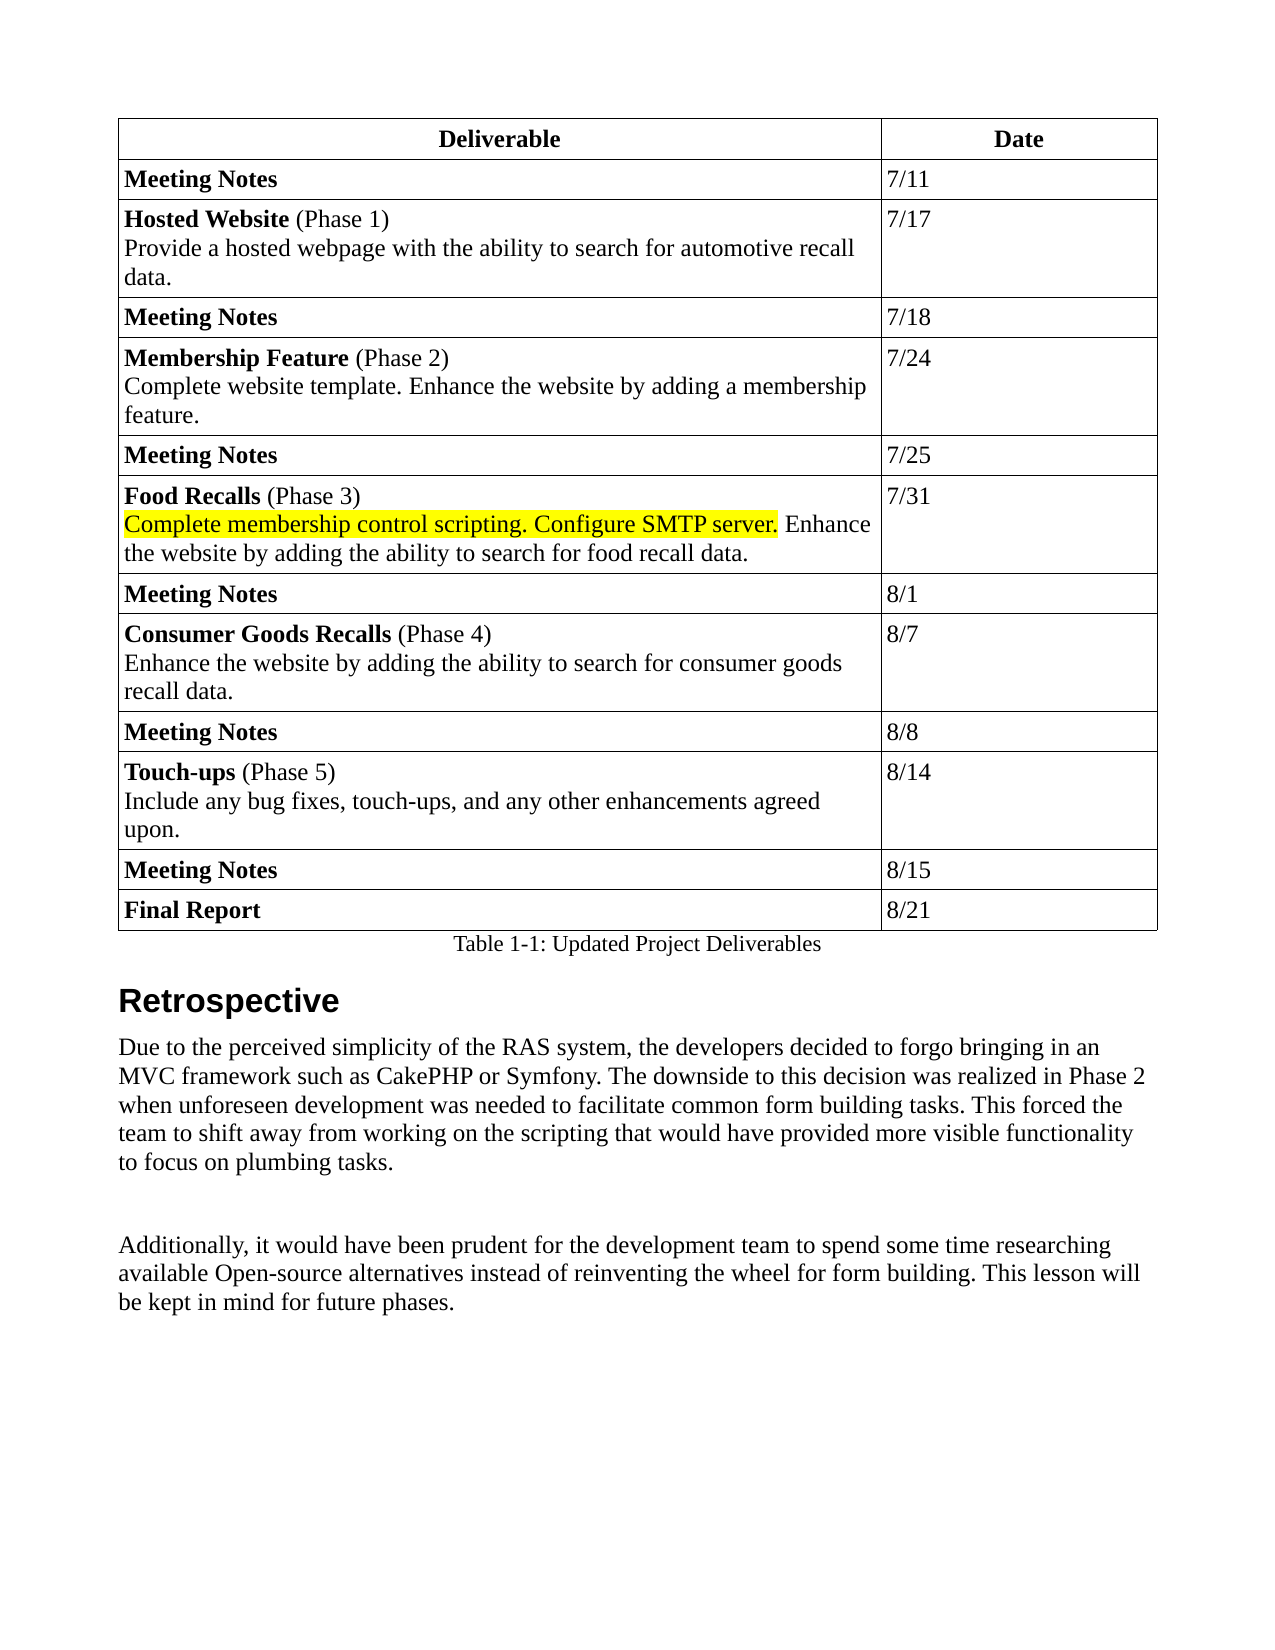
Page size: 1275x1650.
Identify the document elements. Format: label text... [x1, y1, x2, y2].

subtitle Retrospective [118, 981, 1157, 1020]
table_cell 8/15 [882, 850, 1157, 889]
text Table 1-1: Updated Project Deliverables [118, 931, 1157, 956]
text Additionally, it would have been prudent for the development team to spend some time researching available Open-source alternatives instead of reinventing the wheel for form building. This lesson will be kept in mind for future phases. [118, 1230, 1157, 1316]
table_header Date [882, 119, 1157, 158]
table_cell Consumer Goods Recalls (Phase 4) Enhance the website by adding the ability to search for consumer goods recall data. [119, 614, 881, 711]
table_cell Meeting Notes [119, 850, 881, 889]
table_cell 8/1 [882, 574, 1157, 613]
text Due to the perceived simplicity of the RAS system, the developers decided to forgo bringing in an MVC framework such as CakePHP or Symfony. The downside to this decision was realized in Phase 2 when unforeseen development was needed to facilitate common form building tasks. This forced the team to shift away from working on the scripting that would have provided more visible functionality to focus on plumbing tasks. [118, 1032, 1157, 1176]
table_cell 7/31 [882, 476, 1157, 573]
table_cell Meeting Notes [119, 298, 881, 337]
table_cell 8/8 [882, 712, 1157, 751]
table_cell Meeting Notes [119, 574, 881, 613]
table_cell Final Report [119, 890, 881, 930]
table_cell Membership Feature (Phase 2) Complete website template. Enhance the website by adding a membership feature. [119, 338, 881, 435]
table_cell Meeting Notes [119, 436, 881, 475]
table_cell 7/17 [882, 200, 1157, 297]
table_cell Meeting Notes [119, 712, 881, 751]
table_cell 7/25 [882, 436, 1157, 475]
table_header Deliverable [119, 119, 881, 158]
table_cell 7/18 [882, 298, 1157, 337]
table_cell Hosted Website (Phase 1) Provide a hosted webpage with the ability to search for automotive recall data. [119, 200, 881, 297]
table_cell 7/11 [882, 160, 1157, 199]
table_cell 8/7 [882, 614, 1157, 711]
table_cell 8/14 [882, 752, 1157, 849]
table_cell 7/24 [882, 338, 1157, 435]
table_cell Food Recalls (Phase 3) Complete membership control scripting. Configure SMTP server. Enhance the website by adding the ability to search for food recall data. [119, 476, 881, 573]
table_cell Meeting Notes [119, 160, 881, 199]
table_cell Touch-ups (Phase 5) Include any bug fixes, touch-ups, and any other enhancements agreed upon. [119, 752, 881, 849]
table_cell 8/21 [882, 890, 1157, 930]
